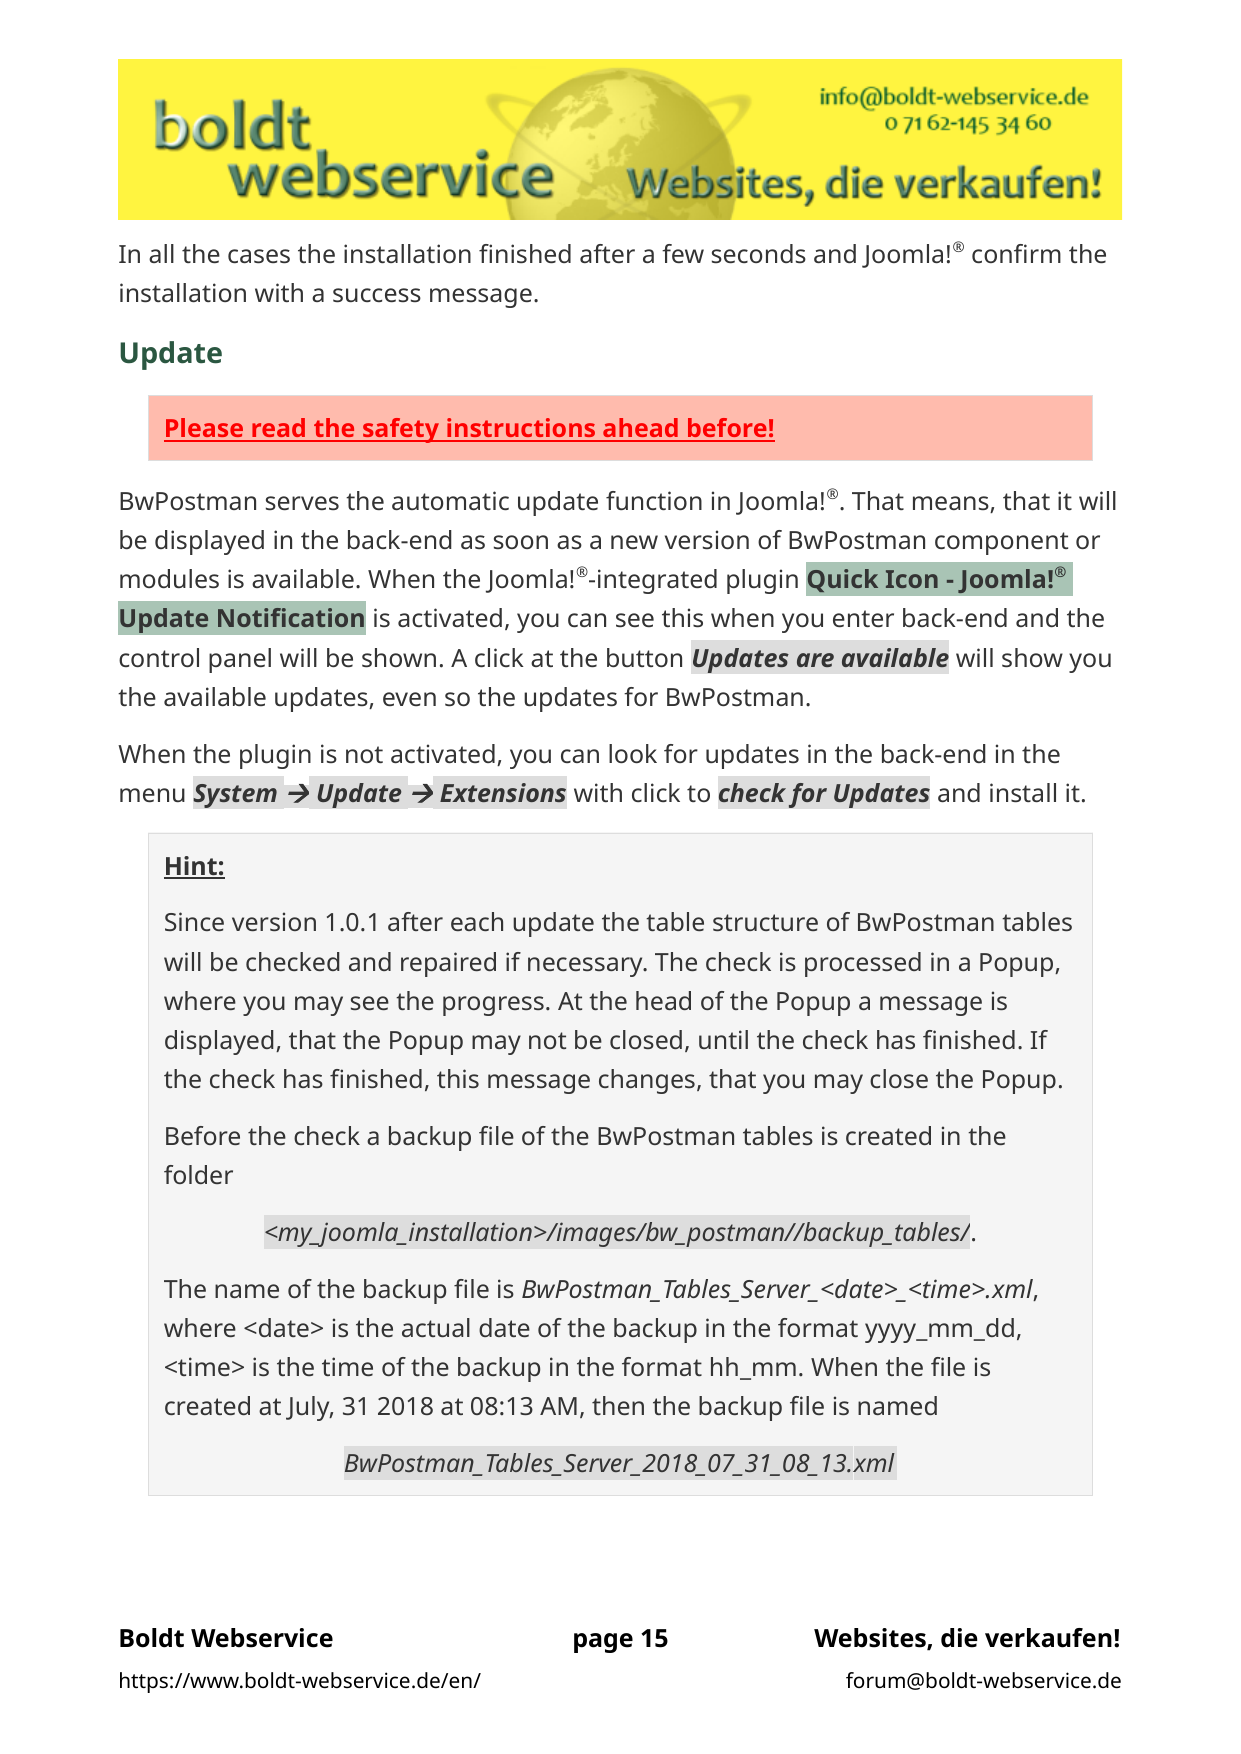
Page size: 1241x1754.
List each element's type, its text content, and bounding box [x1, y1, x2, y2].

text When the plugin is not activated, you can look for updates in the back-end in the menu System  Update  Extensions with click to check for Updates and install it. [118, 736, 1122, 809]
text The name of the backup file is BwPostman_Tables_Server_<date>_<time>.xml, where <date> is the actual date of the backup in the format yyyy_mm_dd, <time> is the time of the backup in the format hh_mm. When the file is created at July, 31 2018 at 08:13 AM, then the backup file is named [149, 1256, 1092, 1423]
text BwPostman serves the automatic update function in Joomla!®. That means, that it will be displayed in the back-end as soon as a new version of BwPostman component or modules is available. When the Joomla!®-integrated plugin Quick Icon - Joomla!® Update Notification is activated, you can see this when you enter back-end and the control panel will be shown. A click at the button Updates are available will show you the available updates, even so the updates for BwPostman. [118, 484, 1122, 713]
text In all the cases the installation finished after a few seconds and Joomla!® confirm the installation with a success message. [118, 236, 1122, 309]
text Since version 1.0.1 after each update the table structure of BwPostman tables will be checked and repaired if necessary. The check is processed in a Popup, where you may see the progress. At the head of the Popup a message is displayed, that the Popup may not be closed, until the check has finished. If the check has finished, this message changes, that you may close the Popup. [149, 889, 1092, 1096]
picture [118, 59, 1123, 220]
text Please read the safety instructions ahead before! [149, 396, 1092, 460]
text Before the check a backup file of the BwPostman tables is created in the folder [149, 1103, 1092, 1192]
text Hint: [149, 834, 1092, 882]
text <my_joomla_installation>/images/bw_postman//backup_tables/. [149, 1199, 1092, 1249]
text BwPostman_Tables_Server_2018_07_31_08_13.xml [149, 1430, 1092, 1495]
subtitle Update [118, 332, 1122, 371]
